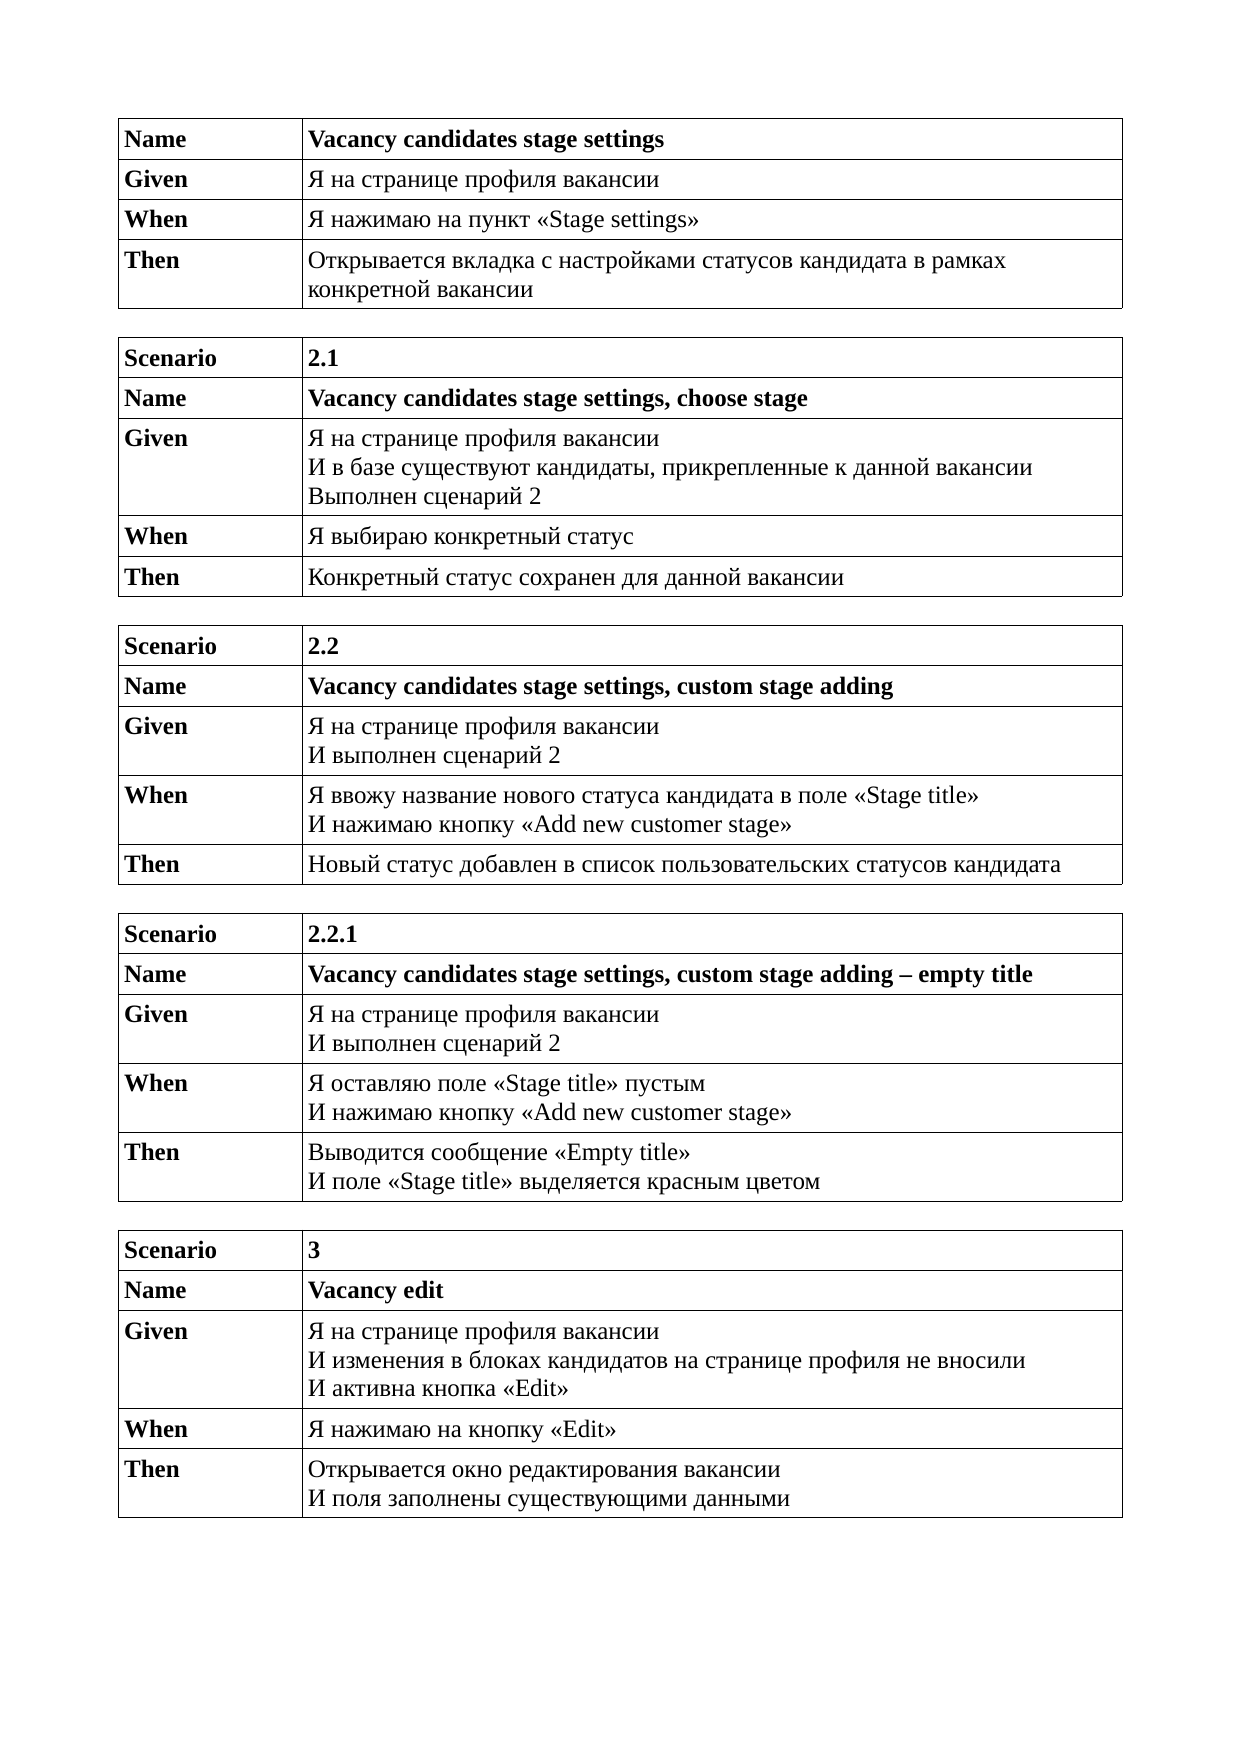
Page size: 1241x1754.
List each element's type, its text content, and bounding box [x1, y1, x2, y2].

table_cell Выводится сообщение «Empty title» И поле «Stage title» выделяется красным цветом [303, 1133, 1122, 1201]
table_cell Я нажимаю на кнопку «Edit» [303, 1409, 1122, 1448]
table_cell Я на странице профиля вакансии И изменения в блоках кандидатов на странице профиля не вносили И активна кнопка «Edit» [303, 1311, 1122, 1408]
table_cell Vacancy candidates stage settings, choose stage [303, 378, 1122, 418]
table_cell Я на странице профиля вакансии И выполнен сценарий 2 [303, 707, 1122, 774]
table_cell Given [119, 1311, 302, 1408]
table_cell Name [119, 666, 302, 706]
table_cell When [119, 200, 302, 239]
table_cell Конкретный статус сохранен для данной вакансии [303, 557, 1122, 596]
table_header Scenario [119, 626, 302, 665]
table_cell Given [119, 995, 302, 1062]
table_cell Я на странице профиля вакансии И в базе существуют кандидаты, прикрепленные к данной вакансии Выполнен сценарий 2 [303, 419, 1122, 515]
table_header Scenario [119, 1231, 302, 1270]
table_cell Открывается вкладка с настройками статусов кандидата в рамках конкретной вакансии [303, 240, 1122, 308]
table_cell Given [119, 419, 302, 515]
table_cell When [119, 516, 302, 556]
table_cell Then [119, 845, 302, 884]
table_header 2.2.1 [303, 914, 1122, 953]
table_header 2.1 [303, 338, 1122, 377]
table_header Scenario [119, 338, 302, 377]
table_cell Then [119, 1133, 302, 1201]
table_cell Name [119, 1271, 302, 1310]
table_cell Я на странице профиля вакансии [303, 160, 1122, 199]
table_cell Name [119, 954, 302, 993]
table_cell When [119, 776, 302, 844]
table_cell Name [119, 119, 302, 158]
table_header Scenario [119, 914, 302, 953]
table_header 2.2 [303, 626, 1122, 665]
table_cell Vacancy edit [303, 1271, 1122, 1310]
table_cell Я выбираю конкретный статус [303, 516, 1122, 556]
table_cell Given [119, 707, 302, 774]
table_cell Открывается окно редактирования вакансии И поля заполнены существующими данными [303, 1449, 1122, 1517]
table_cell Then [119, 240, 302, 308]
table_cell Я на странице профиля вакансии И выполнен сценарий 2 [303, 995, 1122, 1062]
table_cell Then [119, 1449, 302, 1517]
table_cell When [119, 1409, 302, 1448]
table_cell Given [119, 160, 302, 199]
table_cell Vacancy candidates stage settings, custom stage adding – empty title [303, 954, 1122, 993]
table_cell Name [119, 378, 302, 418]
table_cell Я нажимаю на пункт «Stage settings» [303, 200, 1122, 239]
table_cell Vacancy candidates stage settings [303, 119, 1122, 158]
table_cell Я ввожу название нового статуса кандидата в поле «Stage title» И нажимаю кнопку «Add new customer stage» [303, 776, 1122, 844]
table_cell Я оставляю поле «Stage title» пустым И нажимаю кнопку «Add new customer stage» [303, 1064, 1122, 1132]
table_cell Then [119, 557, 302, 596]
table_header 3 [303, 1231, 1122, 1270]
table_cell Новый статус добавлен в список пользовательских статусов кандидата [303, 845, 1122, 884]
table_cell Vacancy candidates stage settings, custom stage adding [303, 666, 1122, 706]
table_cell When [119, 1064, 302, 1132]
